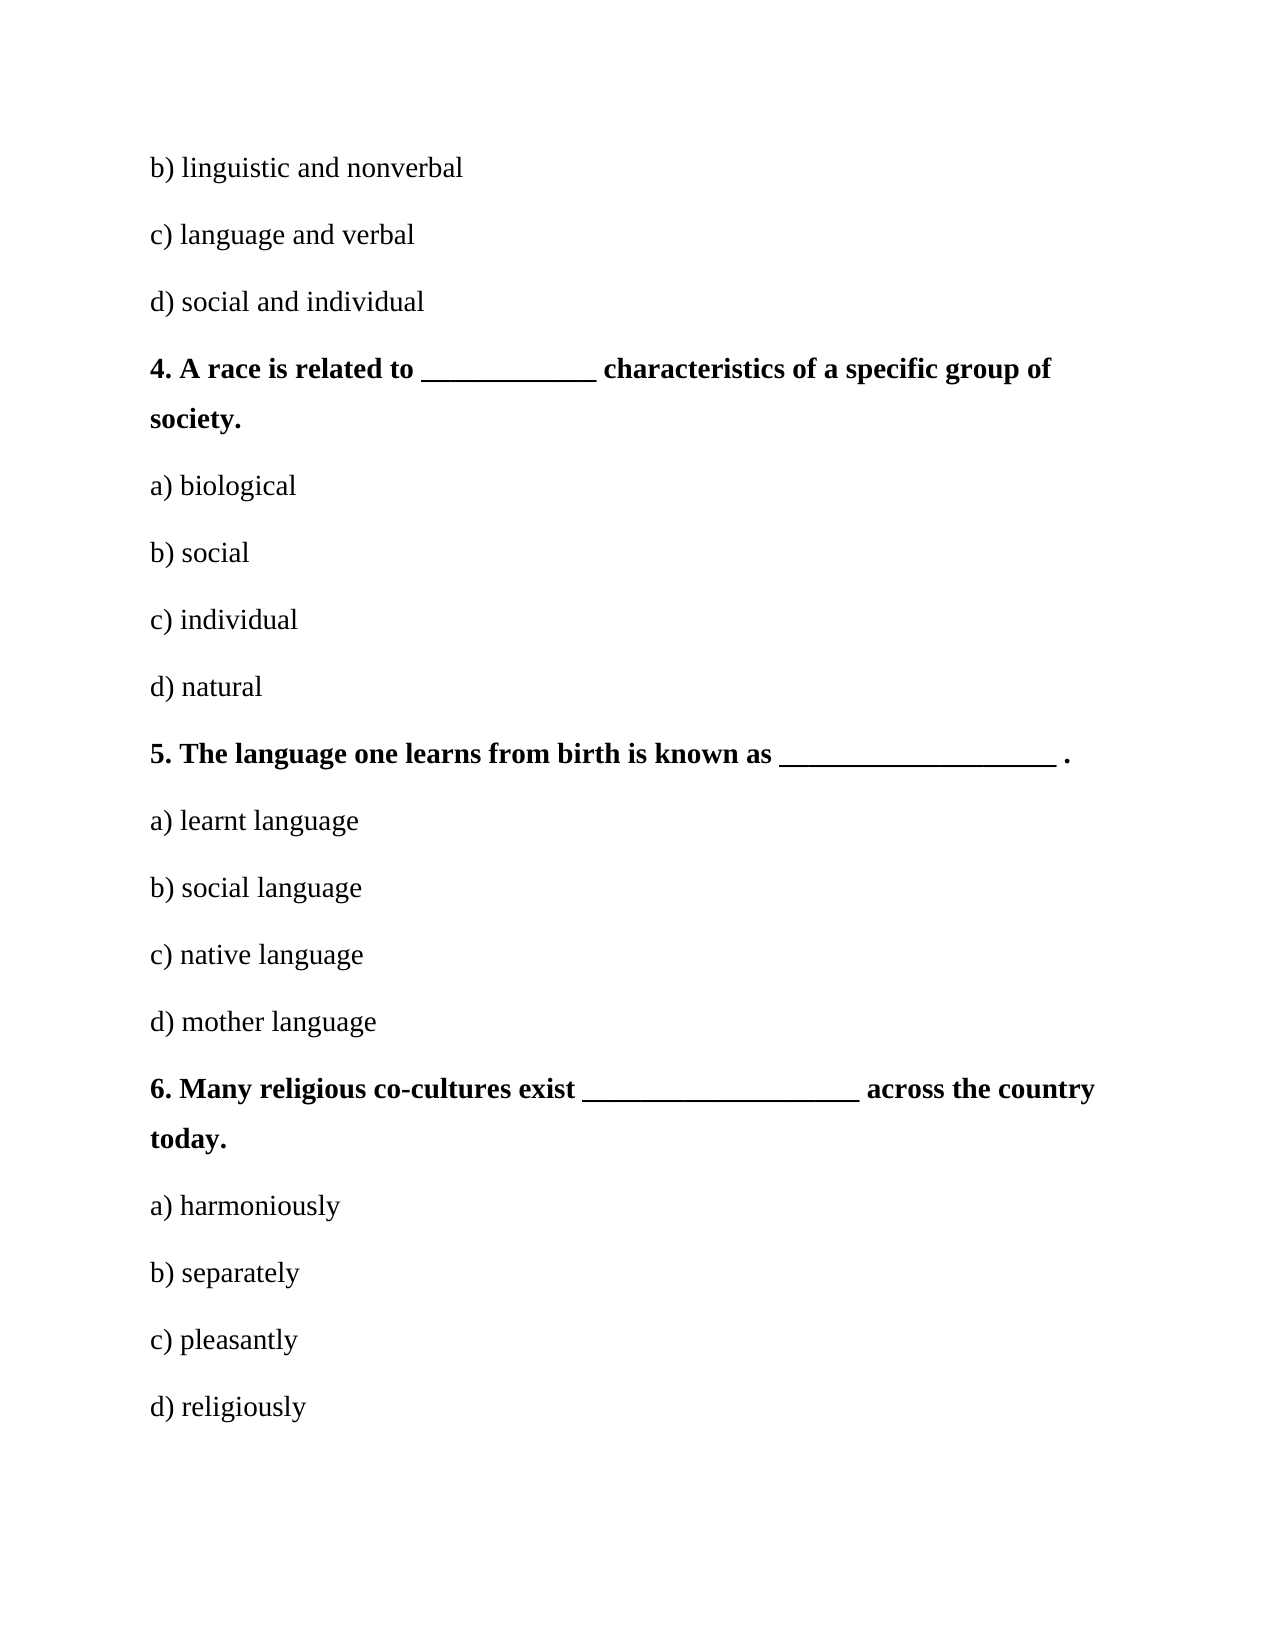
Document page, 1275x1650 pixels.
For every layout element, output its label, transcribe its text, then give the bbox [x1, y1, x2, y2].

text c) language and verbal [150, 217, 1125, 251]
text 6. Many religious co-cultures exist ___________________ across the country today. [150, 1071, 1125, 1155]
text a) biological [150, 468, 1125, 502]
text d) natural [150, 669, 1125, 703]
text b) social language [150, 870, 1125, 904]
text c) individual [150, 602, 1125, 636]
text c) pleasantly [150, 1322, 1125, 1356]
text a) learnt language [150, 803, 1125, 837]
text 5. The language one learns from birth is known as ___________________ . [150, 736, 1125, 770]
text c) native language [150, 937, 1125, 971]
text d) religiously [150, 1389, 1125, 1423]
text b) separately [150, 1255, 1125, 1289]
text a) harmoniously [150, 1188, 1125, 1222]
text d) social and individual [150, 284, 1125, 317]
text 4. A race is related to ____________ characteristics of a specific group of society. [150, 351, 1125, 435]
text b) linguistic and nonverbal [150, 150, 1125, 183]
text d) mother language [150, 1004, 1125, 1038]
text b) social [150, 535, 1125, 569]
